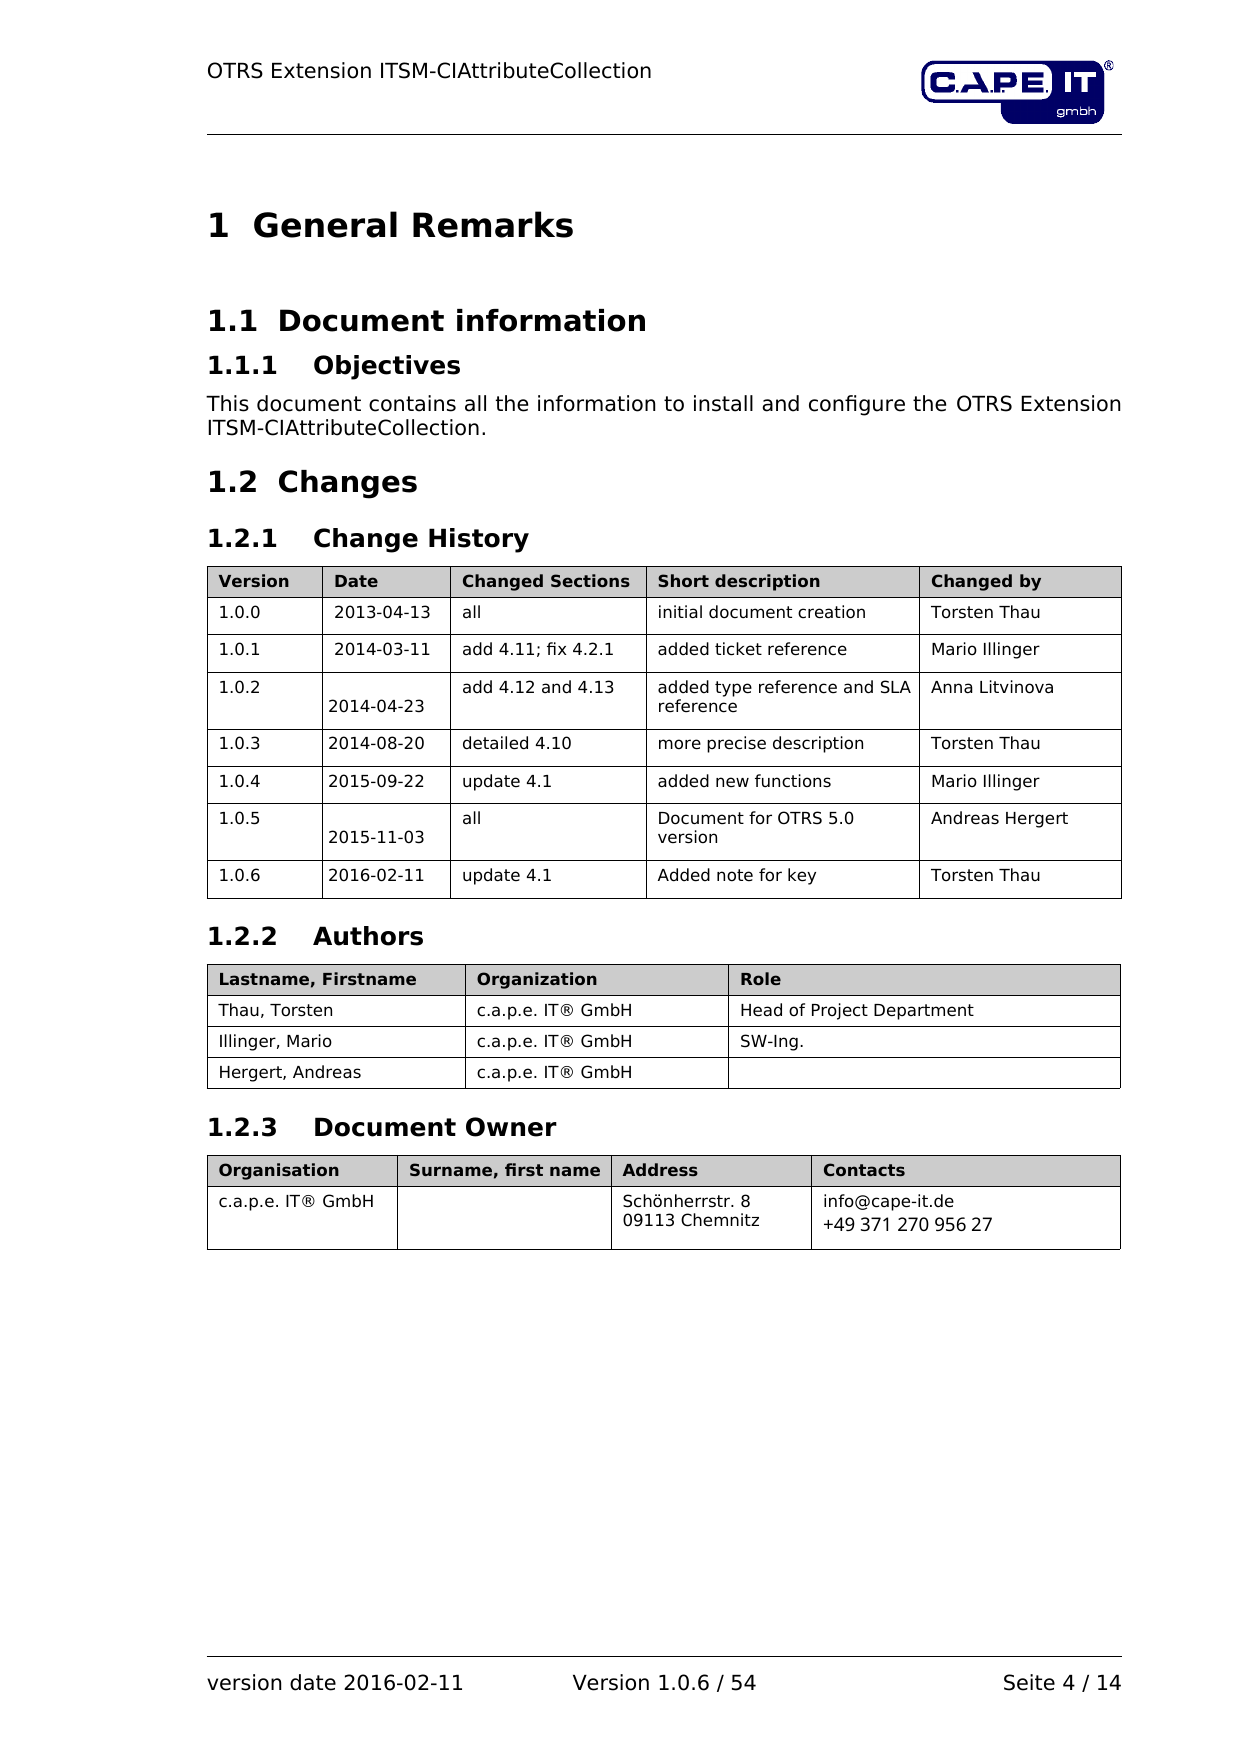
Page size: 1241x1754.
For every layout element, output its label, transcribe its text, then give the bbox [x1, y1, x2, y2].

table_cell detailed 4.10 [451, 730, 646, 766]
table_cell added type reference and SLA reference [647, 673, 919, 728]
table_cell Illinger, Mario [208, 1027, 465, 1057]
table_cell 2015-11-03 [323, 804, 450, 860]
table_cell SW-Ing. [729, 1027, 1120, 1057]
table_cell c.a.p.e. IT® GmbH [208, 1187, 397, 1248]
subtitle Document information [207, 304, 1122, 338]
table_cell update 4.1 [451, 767, 646, 803]
table_cell 2016-02-11 [323, 861, 450, 897]
table_cell Torsten Thau [920, 861, 1121, 897]
table_cell Andreas Hergert [920, 804, 1121, 860]
table_header Organization [466, 965, 728, 995]
table_cell all [451, 598, 646, 634]
table_header Changed by [920, 567, 1121, 597]
subtitle Change History [207, 524, 1122, 553]
table_cell 2013-04-13 [323, 598, 450, 634]
table_cell 1.0.1 [208, 635, 322, 672]
table_cell c.a.p.e. IT® GmbH [466, 1027, 728, 1057]
table_cell c.a.p.e. IT® GmbH [466, 996, 728, 1026]
table_cell more precise description [647, 730, 919, 766]
table_cell Anna Litvinova [920, 673, 1121, 728]
table_cell [729, 1058, 1120, 1088]
table_cell Torsten Thau [920, 598, 1121, 634]
table_cell Schönherrstr. 8 09113 Chemnitz [612, 1187, 811, 1248]
table_cell all [451, 804, 646, 860]
table_cell c.a.p.e. IT® GmbH [466, 1058, 728, 1088]
text This document contains all the information to install and configure the OTRS Extension ITSM-CIAttributeCollection. [207, 392, 1122, 440]
table_cell Mario Illinger [920, 767, 1121, 803]
table_cell initial document creation [647, 598, 919, 634]
table_cell added new functions [647, 767, 919, 803]
table_cell Document for OTRS 5.0 version [647, 804, 919, 860]
table_cell [398, 1187, 611, 1248]
subtitle Changes [207, 465, 1122, 499]
table_cell Thau, Torsten [208, 996, 465, 1026]
table_cell update 4.1 [451, 861, 646, 897]
table_cell 1.0.5 [208, 804, 322, 860]
table_cell 2014-08-20 [323, 730, 450, 766]
subtitle General Remarks [207, 207, 1122, 245]
picture [921, 60, 1114, 124]
table_cell 1.0.2 [208, 673, 322, 728]
table_header Short description [647, 567, 919, 597]
table_cell 2015-09-22 [323, 767, 450, 803]
table_header Surname, first name [398, 1156, 611, 1186]
table_header Organisation [208, 1156, 397, 1186]
table_cell added ticket reference [647, 635, 919, 672]
table_cell 1.0.3 [208, 730, 322, 766]
table_cell 1.0.4 [208, 767, 322, 803]
table_cell 1.0.0 [208, 598, 322, 634]
subtitle Authors [207, 922, 1122, 952]
table_cell info@cape-it.de +49 371 270 956 27 [812, 1187, 1120, 1248]
table_header Contacts [812, 1156, 1120, 1186]
subtitle Objectives [207, 351, 1122, 380]
table_cell 2014-03-11 [323, 635, 450, 672]
table_cell Hergert, Andreas [208, 1058, 465, 1088]
table_header Role [729, 965, 1120, 995]
table_header Version [208, 567, 322, 597]
table_cell 2014-04-23 [323, 673, 450, 728]
table_header Date [323, 567, 450, 597]
table_cell add 4.12 and 4.13 [451, 673, 646, 728]
table_cell 1.0.6 [208, 861, 322, 897]
table_cell Head of Project Department [729, 996, 1120, 1026]
table_cell Mario Illinger [920, 635, 1121, 672]
table_cell Torsten Thau [920, 730, 1121, 766]
subtitle Document Owner [207, 1113, 1122, 1142]
table_header Lastname, Firstname [208, 965, 465, 995]
table_cell Added note for key [647, 861, 919, 897]
table_header Changed Sections [451, 567, 646, 597]
table_cell add 4.11; fix 4.2.1 [451, 635, 646, 672]
table_header Address [612, 1156, 811, 1186]
